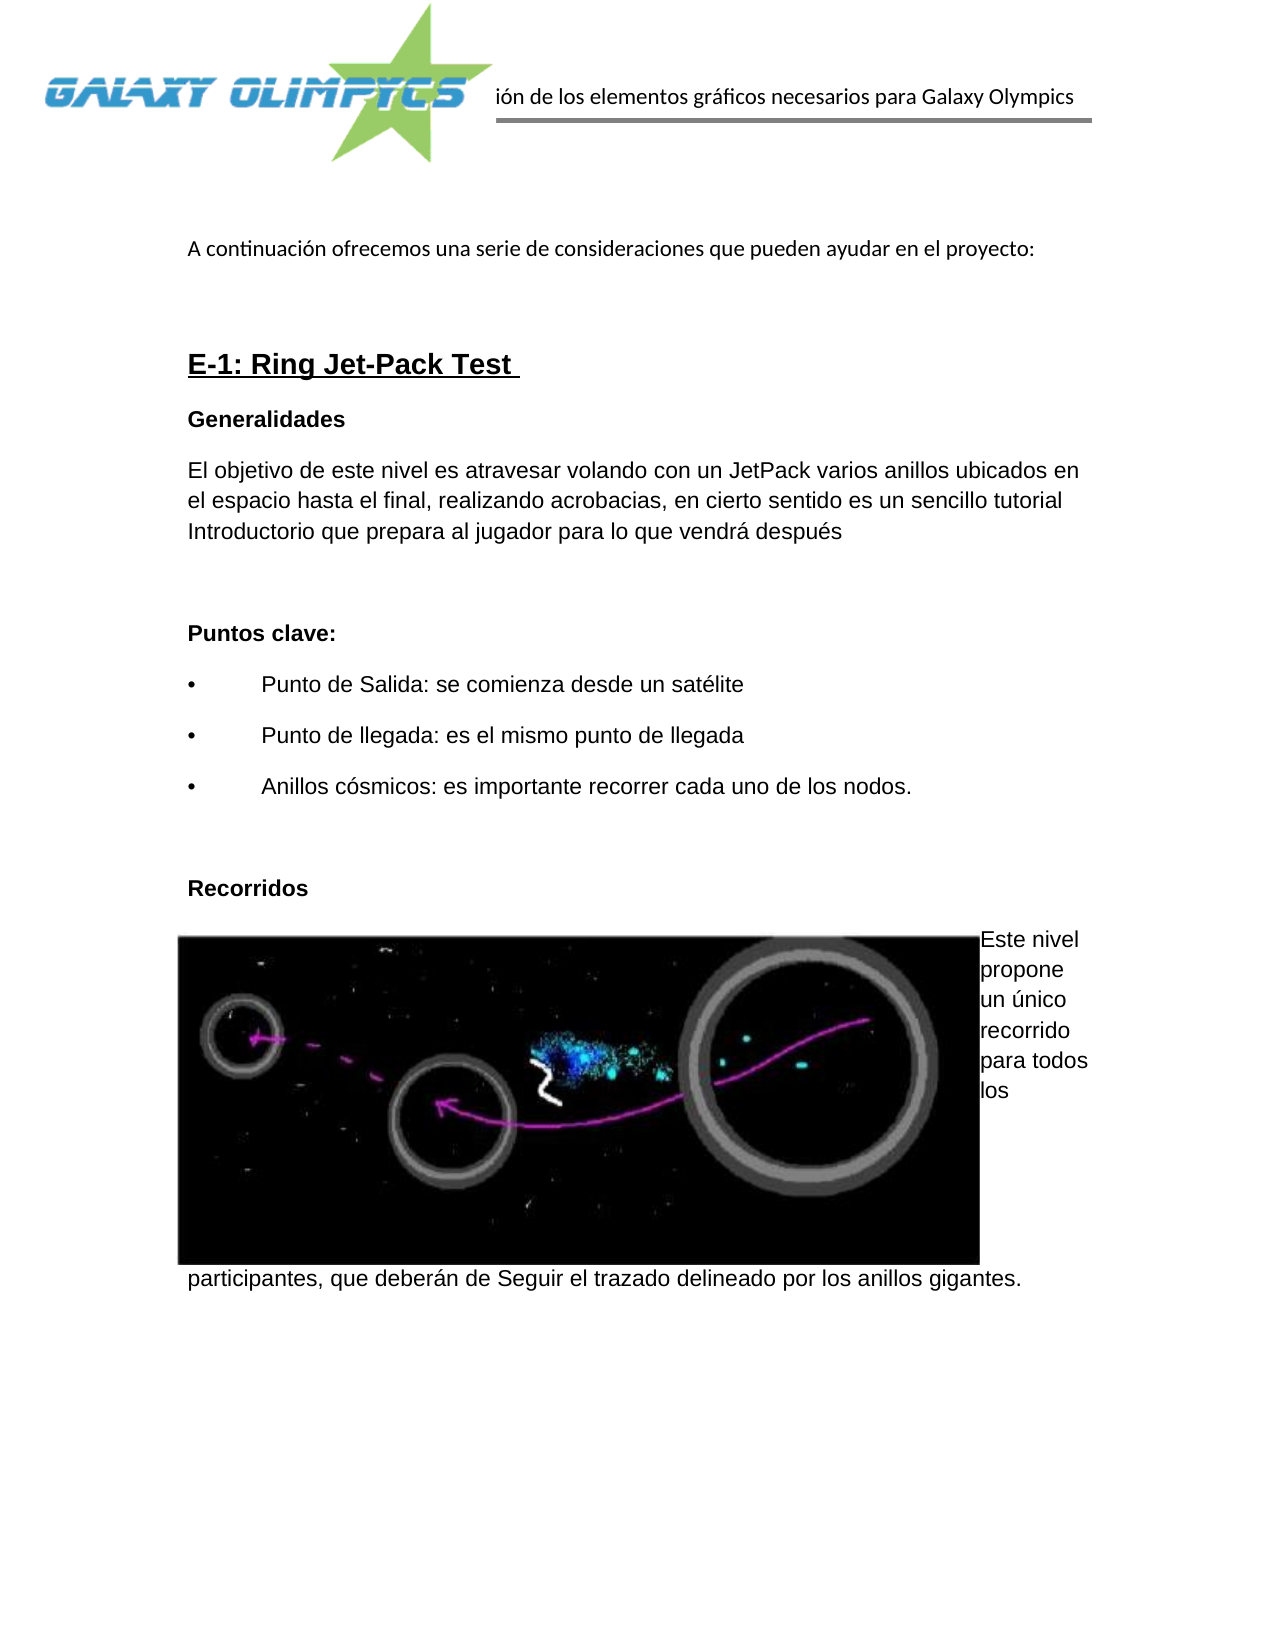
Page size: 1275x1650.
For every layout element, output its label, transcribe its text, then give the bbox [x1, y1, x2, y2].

text Recorridos [187, 875, 1092, 901]
text • Punto de Salida: se comienza desde un satélite [187, 671, 1092, 697]
text A continuación ofrecemos una serie de consideraciones que pueden ayudar en el proyecto: [187, 234, 1092, 262]
text El objetivo de este nivel es atravesar volando con un JetPack varios anillos ubicados en el espacio hasta el final, realizando acrobacias, en cierto sentido es un sencillo tutorial Introductorio que prepara al jugador para lo que vendrá después [187, 457, 1092, 544]
text Este nivel propone un único recorrido para todos los participantes, que deberán de Seguir el trazado delineado por los anillos gigantes. [187, 926, 1092, 1292]
text • Anillos cósmicos: es importante recorrer cada uno de los nodos. [187, 773, 1092, 799]
text • Punto de llegada: es el mismo punto de llegada [187, 722, 1092, 748]
text Generalidades [187, 406, 1092, 432]
text Puntos clave: [187, 620, 1092, 646]
text E-1: Ring Jet-Pack Test [187, 347, 1092, 380]
